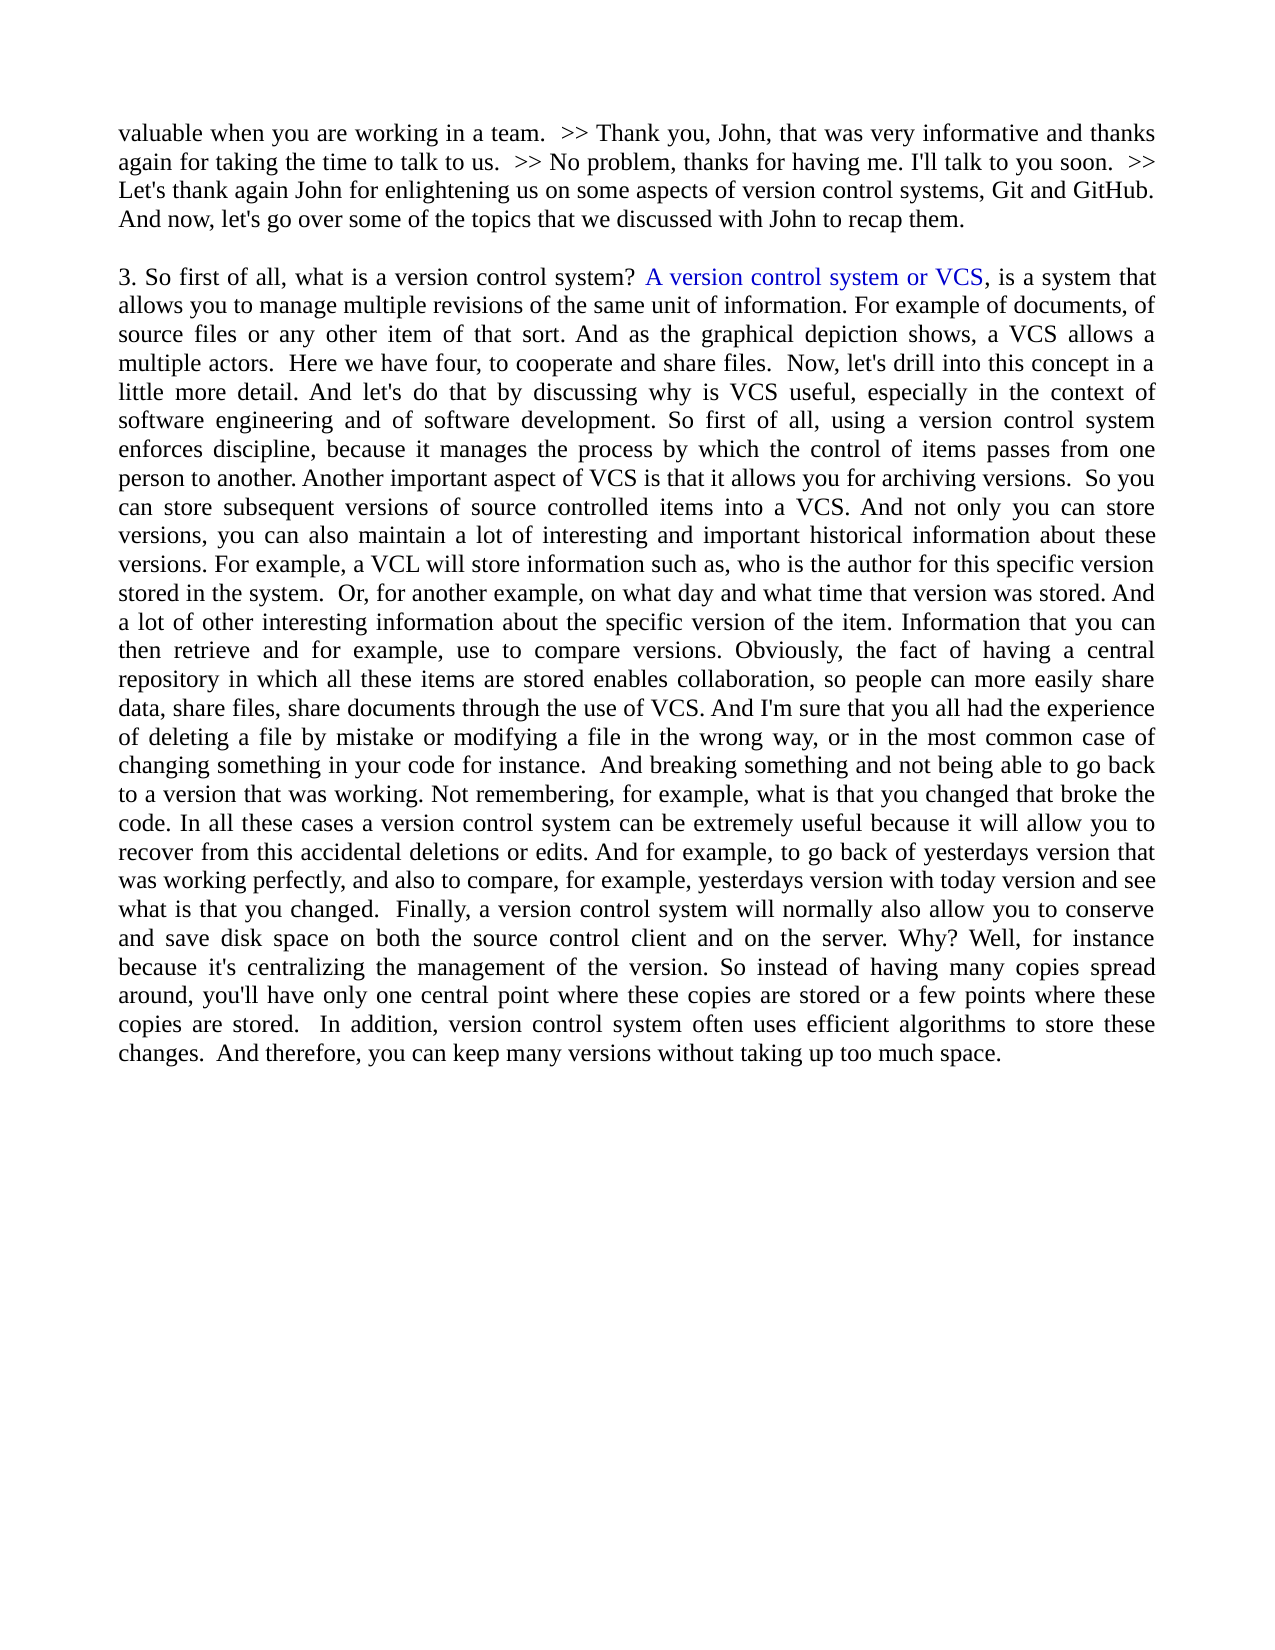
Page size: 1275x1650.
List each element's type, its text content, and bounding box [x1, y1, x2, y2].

text valuable when you are working in a team. >> Thank you, John, that was very informative and thanks again for taking the time to talk to us. >> No problem, thanks for having me. I'll talk to you soon. >> Let's thank again John for enlightening us on some aspects of version control systems, Git and GitHub. And now, let's go over some of the topics that we discussed with John to recap them. [118, 118, 1157, 233]
text 3. So first of all, what is a version control system? A version control system or VCS, is a system that allows you to manage multiple revisions of the same unit of information. For example of documents, of source files or any other item of that sort. And as the graphical depiction shows, a VCS allows a multiple actors. Here we have four, to cooperate and share files. Now, let's drill into this concept in a little more detail. And let's do that by discussing why is VCS useful, especially in the context of software engineering and of software development. So first of all, using a version control system enforces discipline, because it manages the process by which the control of items passes from one person to another. Another important aspect of VCS is that it allows you for archiving versions. So you can store subsequent versions of source controlled items into a VCS. And not only you can store versions, you can also maintain a lot of interesting and important historical information about these versions. For example, a VCL will store information such as, who is the author for this specific version stored in the system. Or, for another example, on what day and what time that version was stored. And a lot of other interesting information about the specific version of the item. Information that you can then retrieve and for example, use to compare versions. Obviously, the fact of having a central repository in which all these items are stored enables collaboration, so people can more easily share data, share files, share documents through the use of VCS. And I'm sure that you all had the experience of deleting a file by mistake or modifying a file in the wrong way, or in the most common case of changing something in your code for instance. And breaking something and not being able to go back to a version that was working. Not remembering, for example, what is that you changed that broke the code. In all these cases a version control system can be extremely useful because it will allow you to recover from this accidental deletions or edits. And for example, to go back of yesterdays version that was working perfectly, and also to compare, for example, yesterdays version with today version and see what is that you changed. Finally, a version control system will normally also allow you to conserve and save disk space on both the source control client and on the server. Why? Well, for instance because it's centralizing the management of the version. So instead of having many copies spread around, you'll have only one central point where these copies are stored or a few points where these copies are stored. In addition, version control system often uses efficient algorithms to store these changes. And therefore, you can keep many versions without taking up too much space. [118, 262, 1157, 1067]
